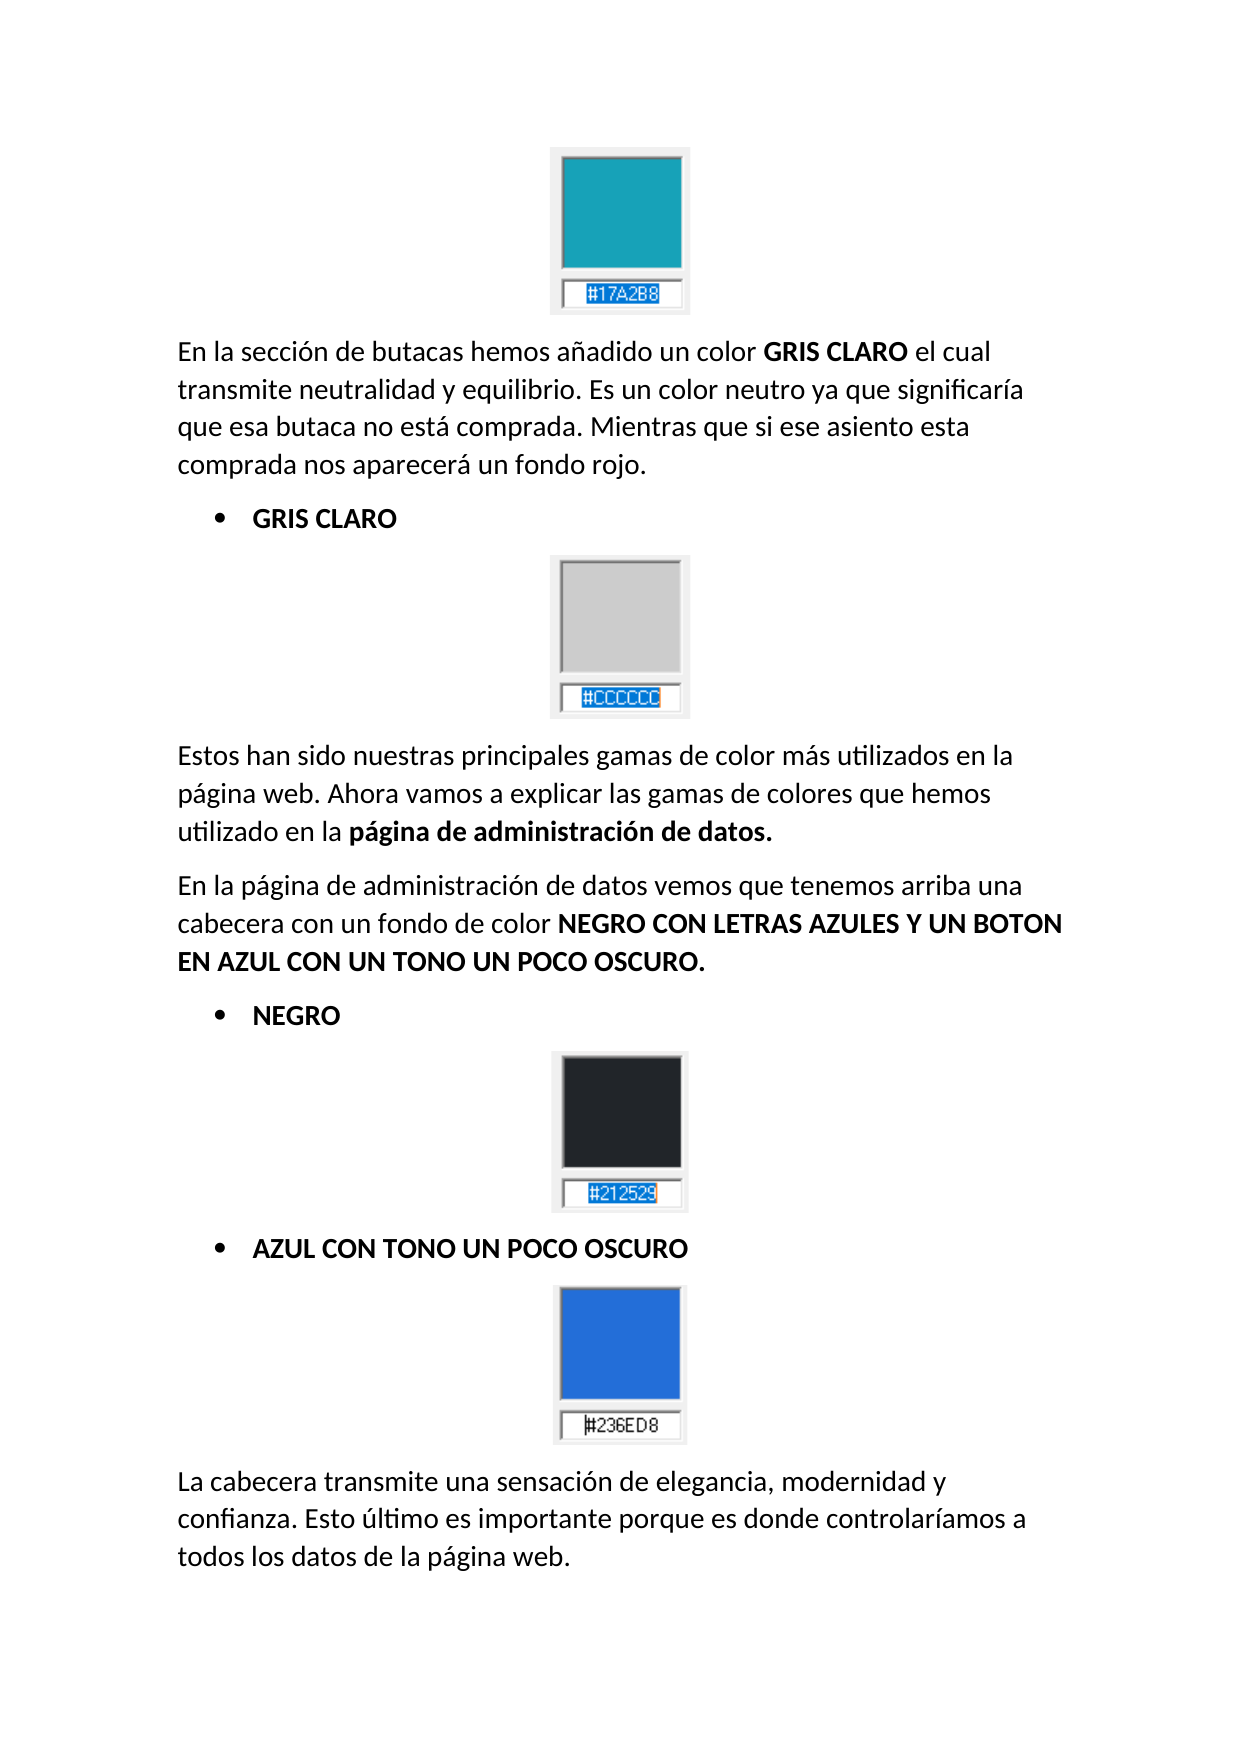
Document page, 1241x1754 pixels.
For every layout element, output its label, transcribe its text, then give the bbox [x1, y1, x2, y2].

text En la página de administración de datos vemos que tenemos arriba una cabecera con un fondo de color NEGRO CON LETRAS AZULES Y UN BOTON EN AZUL CON UN TONO UN POCO OSCURO. [177, 867, 1063, 978]
list NEGRO [215, 997, 1063, 1033]
list GRIS CLARO [215, 501, 1063, 536]
list En la sección de butacas hemos añadido un color GRIS CLARO el cual transmite neutralidad y equilibrio. Es un color neutro ya que significaría que esa butaca no está comprada. Mientras que si ese asiento esta comprada nos aparecerá un fondo rojo. [177, 333, 1063, 482]
text Estos han sido nuestras principales gamas de color más utilizados en la página web. Ahora vamos a explicar las gamas de colores que hemos utilizado en la página de administración de datos. [177, 737, 1063, 848]
list AZUL CON TONO UN POCO OSCURO [215, 1231, 1063, 1266]
text La cabecera transmite una sensación de elegancia, modernidad y confianza. Esto último es importante porque es donde controlaríamos a todos los datos de la página web. [177, 1463, 1063, 1574]
